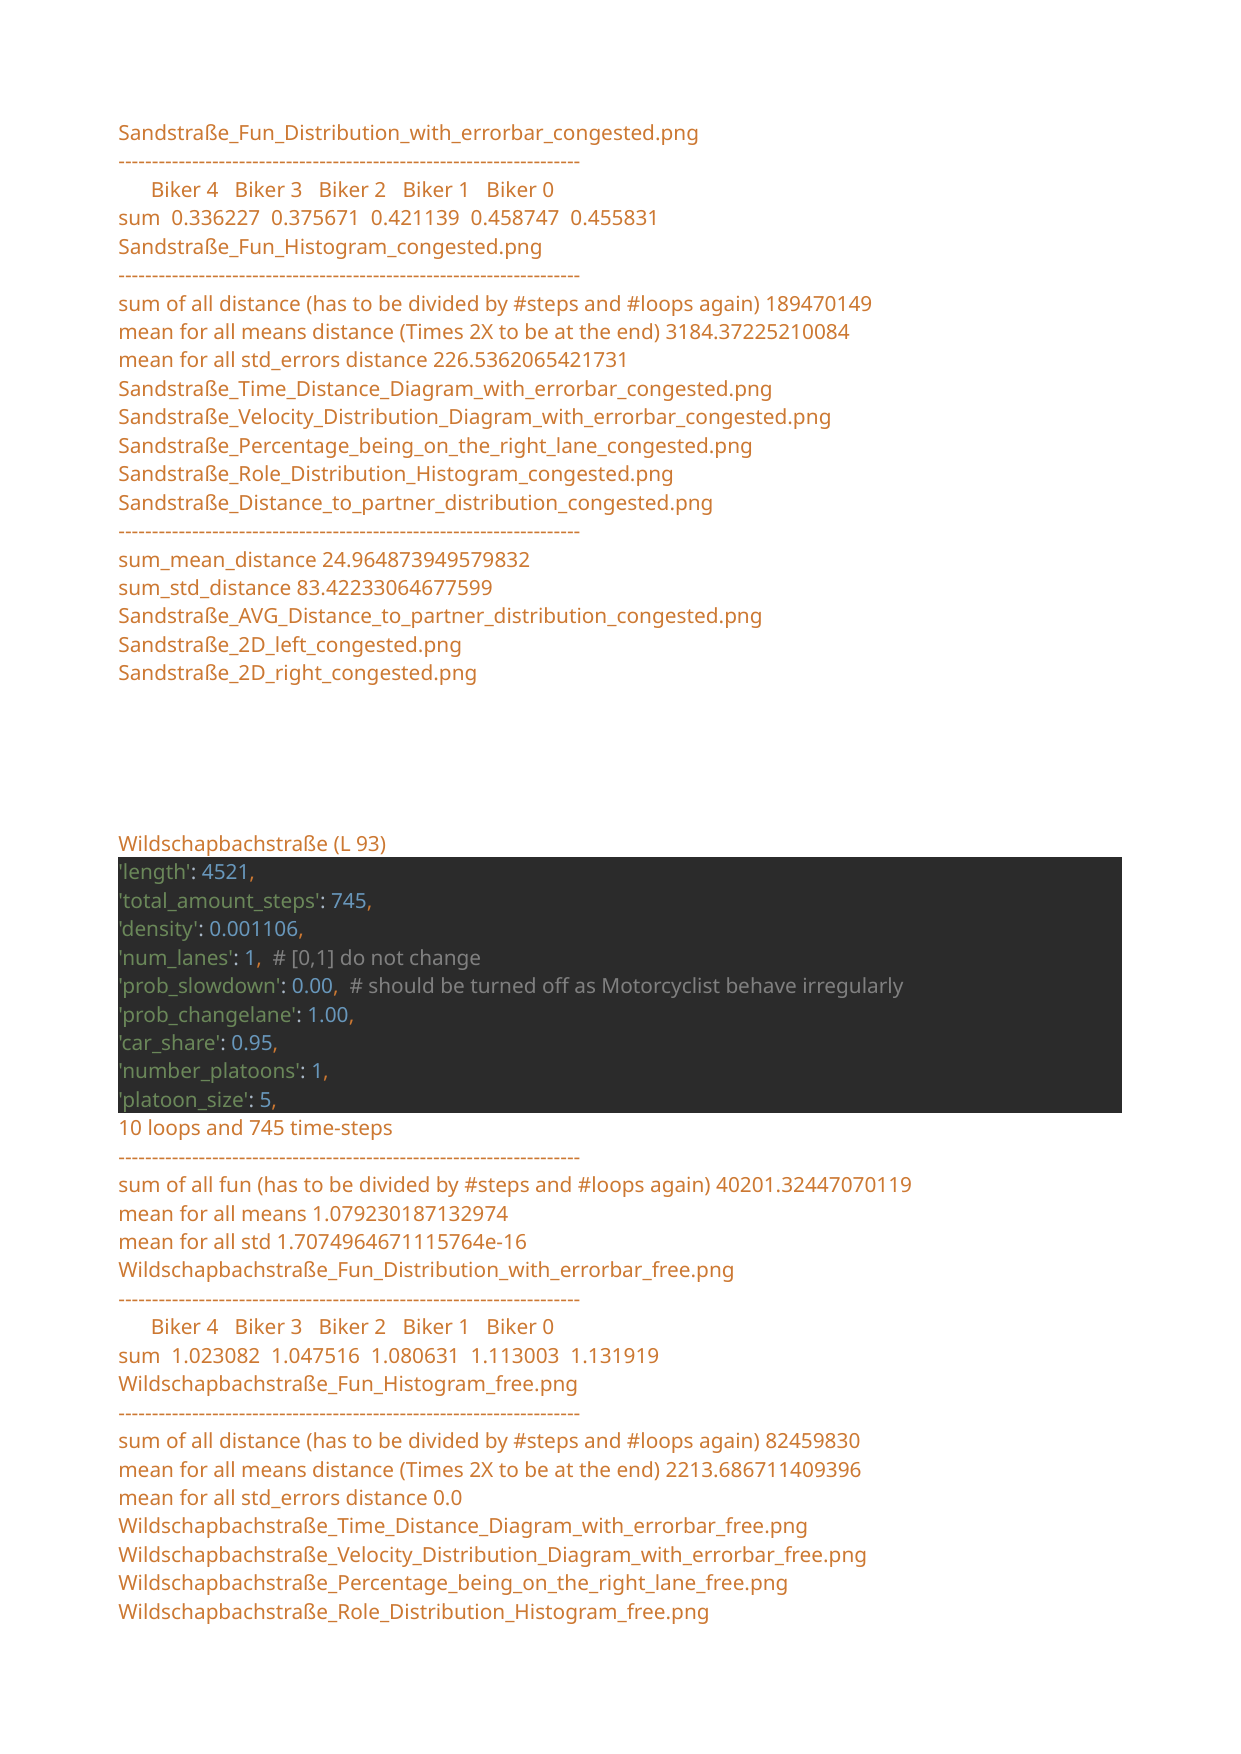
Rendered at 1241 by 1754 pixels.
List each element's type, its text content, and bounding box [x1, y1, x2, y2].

text Wildschapbachstraße_Fun_Histogram_free.png [118, 1369, 1122, 1398]
text mean for all std 1.7074964671115764e-16 [118, 1227, 1122, 1256]
text Wildschapbachstraße_Percentage_being_on_the_right_lane_free.png [118, 1568, 1122, 1597]
text Sandstraße_Distance_to_partner_distribution_congested.png [118, 488, 1122, 516]
text --------------------------------------------------------------------- [118, 147, 1122, 175]
text 'length': 4521, 'total_amount_steps': 745, 'density': 0.001106, 'num_lanes': 1, # [0,1] do not change 'prob_slowdown': 0.00, # should be turned off as Motorcyclist behave irregularly 'prob_changelane': 1.00, 'car_share': 0.95, 'number_platoons': 1, 'platoon_size': 5, [118, 857, 1122, 1113]
text Sandstraße_Role_Distribution_Histogram_congested.png [118, 459, 1122, 488]
text --------------------------------------------------------------------- [118, 516, 1122, 545]
text Wildschapbachstraße_Velocity_Distribution_Diagram_with_errorbar_free.png [118, 1540, 1122, 1568]
text sum of all fun (has to be divided by #steps and #loops again) 40201.32447070119 [118, 1170, 1122, 1199]
text Sandstraße_Percentage_being_on_the_right_lane_congested.png [118, 431, 1122, 459]
text sum 1.023082 1.047516 1.080631 1.113003 1.131919 [118, 1341, 1122, 1369]
text Wildschapbachstraße_Fun_Distribution_with_errorbar_free.png [118, 1256, 1122, 1284]
text --------------------------------------------------------------------- [118, 1142, 1122, 1170]
text mean for all means distance (Times 2X to be at the end) 2213.686711409396 [118, 1455, 1122, 1483]
text Wildschapbachstraße_Time_Distance_Diagram_with_errorbar_free.png [118, 1512, 1122, 1540]
text mean for all means distance (Times 2X to be at the end) 3184.37225210084 [118, 317, 1122, 346]
text 10 loops and 745 time-steps [118, 1113, 1122, 1142]
text Sandstraße_Fun_Distribution_with_errorbar_congested.png [118, 118, 1122, 147]
text Sandstraße_AVG_Distance_to_partner_distribution_congested.png [118, 602, 1122, 630]
text --------------------------------------------------------------------- [118, 1398, 1122, 1426]
text sum_std_distance 83.42233064677599 [118, 573, 1122, 602]
text mean for all means 1.079230187132974 [118, 1199, 1122, 1227]
text mean for all std_errors distance 0.0 [118, 1483, 1122, 1512]
text Sandstraße_Velocity_Distribution_Diagram_with_errorbar_congested.png [118, 402, 1122, 431]
text mean for all std_errors distance 226.5362065421731 [118, 346, 1122, 374]
text Sandstraße_2D_left_congested.png [118, 630, 1122, 658]
text --------------------------------------------------------------------- [118, 1284, 1122, 1312]
text sum of all distance (has to be divided by #steps and #loops again) 189470149 [118, 289, 1122, 317]
text Sandstraße_Fun_Histogram_congested.png [118, 232, 1122, 260]
text Wildschapbachstraße_Role_Distribution_Histogram_free.png [118, 1597, 1122, 1625]
text sum 0.336227 0.375671 0.421139 0.458747 0.455831 [118, 203, 1122, 232]
text sum_mean_distance 24.964873949579832 [118, 545, 1122, 573]
text Biker 4 Biker 3 Biker 2 Biker 1 Biker 0 [118, 175, 1122, 203]
text Sandstraße_2D_right_congested.png [118, 658, 1122, 687]
text Wildschapbachstraße (L 93) [118, 829, 1122, 857]
text Sandstraße_Time_Distance_Diagram_with_errorbar_congested.png [118, 374, 1122, 402]
text sum of all distance (has to be divided by #steps and #loops again) 82459830 [118, 1426, 1122, 1455]
text Biker 4 Biker 3 Biker 2 Biker 1 Biker 0 [118, 1312, 1122, 1341]
text --------------------------------------------------------------------- [118, 260, 1122, 289]
